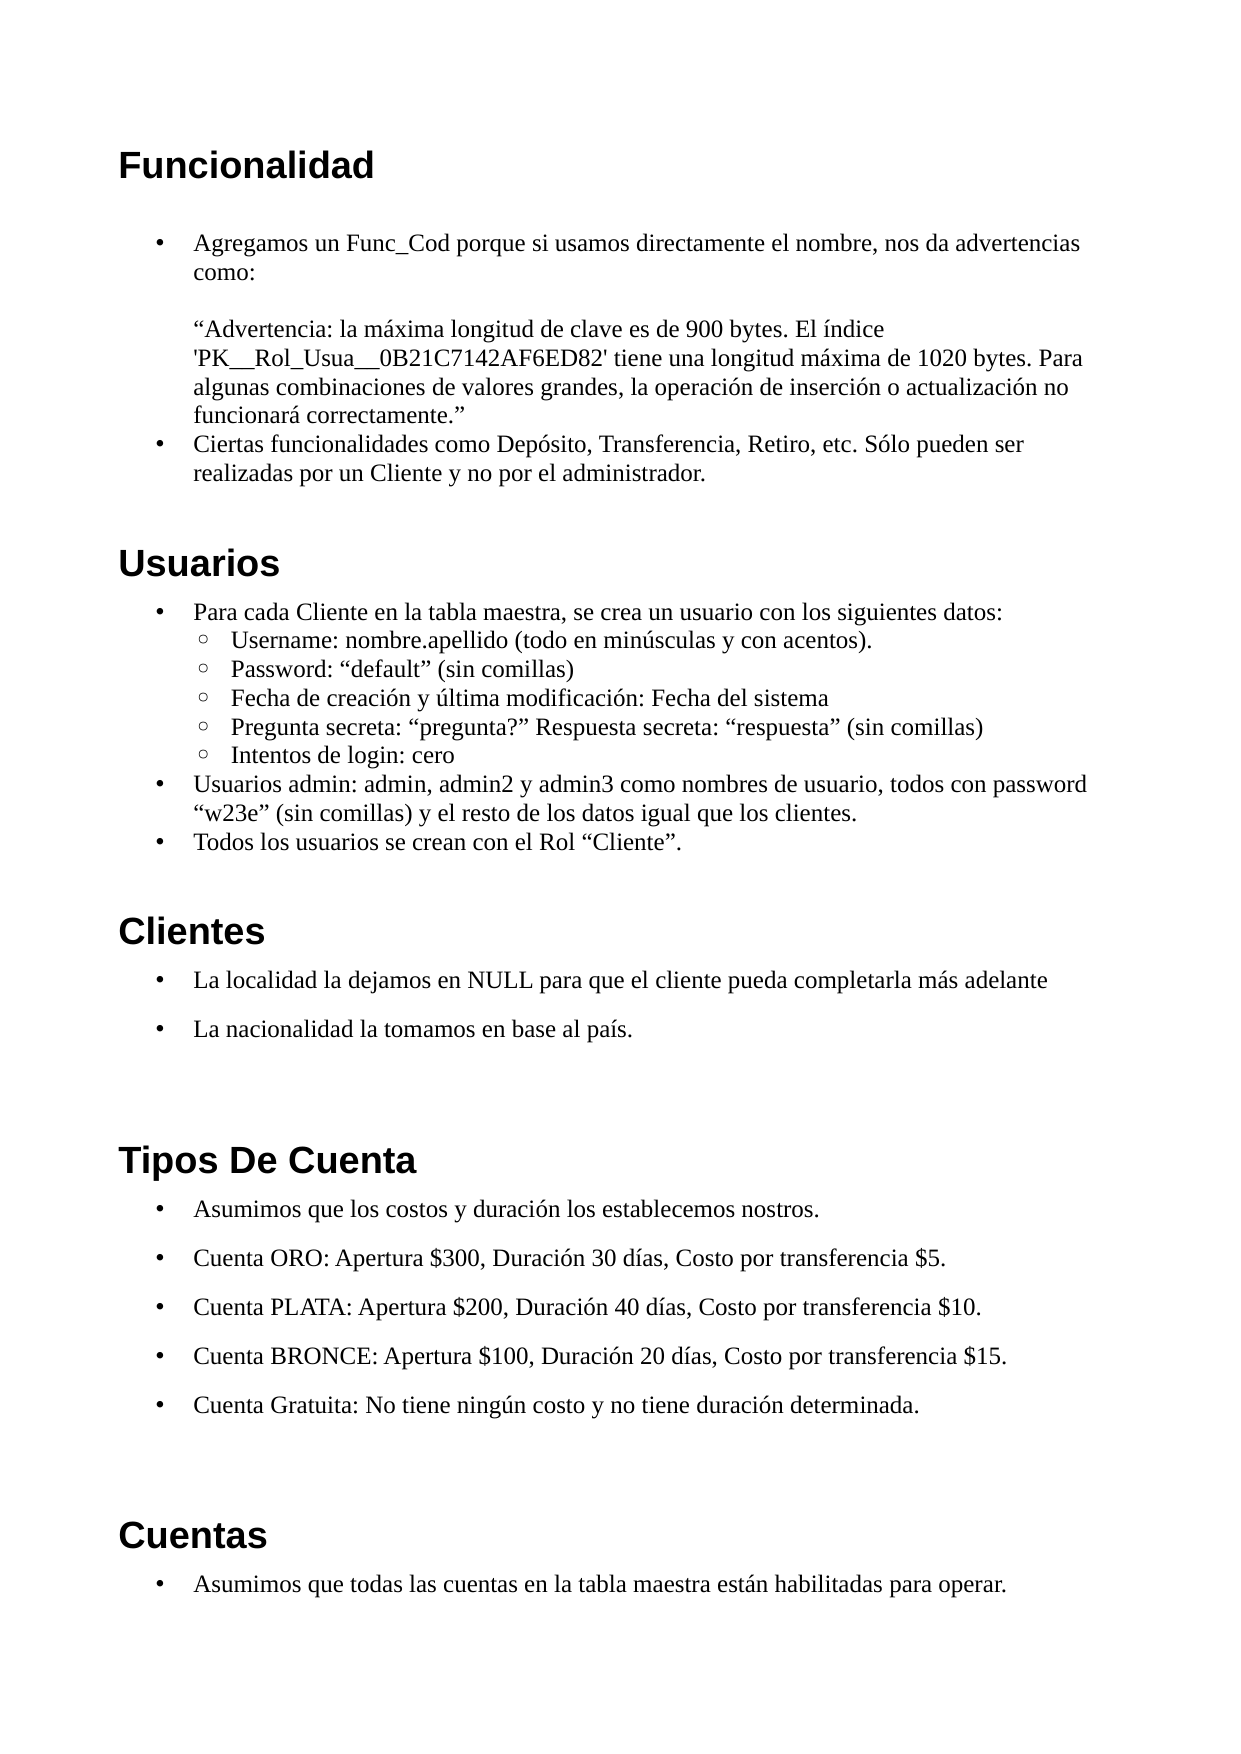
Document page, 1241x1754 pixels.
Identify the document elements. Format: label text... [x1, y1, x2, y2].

subtitle Funcionalidad [118, 143, 1122, 187]
list Username: nombre.apellido (todo en minúsculas y con acentos). [193, 625, 1122, 654]
subtitle Cuentas [118, 1513, 1122, 1557]
list Todos los usuarios se crean con el Rol “Cliente”. [156, 827, 1122, 855]
list La nacionalidad la tomamos en base al país. [156, 1014, 1122, 1043]
subtitle Tipos De Cuenta [118, 1137, 1122, 1181]
list Fecha de creación y última modificación: Fecha del sistema [193, 683, 1122, 712]
subtitle Usuarios [118, 541, 1122, 584]
list Asumimos que todas las cuentas en la tabla maestra están habilitadas para operar. [156, 1569, 1122, 1598]
list Ciertas funcionalidades como Depósito, Transferencia, Retiro, etc. Sólo pueden ser realizadas por un Cliente y no por el administrador. [156, 429, 1122, 487]
list Password: “default” (sin comillas) [193, 654, 1122, 683]
list Cuenta Gratuita: No tiene ningún costo y no tiene duración determinada. [156, 1390, 1122, 1419]
list Agregamos un Func_Cod porque si usamos directamente el nombre, nos da advertencias como: [156, 228, 1122, 286]
list Cuenta ORO: Apertura $300, Duración 30 días, Costo por transferencia $5. [156, 1243, 1122, 1271]
list Cuenta BRONCE: Apertura $100, Duración 20 días, Costo por transferencia $15. [156, 1341, 1122, 1369]
list Asumimos que los costos y duración los establecemos nostros. [156, 1194, 1122, 1222]
list La localidad la dejamos en NULL para que el cliente pueda completarla más adelante [156, 965, 1122, 994]
list Cuenta PLATA: Apertura $200, Duración 40 días, Costo por transferencia $10. [156, 1292, 1122, 1321]
list Usuarios admin: admin, admin2 y admin3 como nombres de usuario, todos con password “w23e” (sin comillas) y el resto de los datos igual que los clientes. [156, 769, 1122, 827]
list “Advertencia: la máxima longitud de clave es de 900 bytes. El índice 'PK__Rol_Usua__0B21C7142AF6ED82' tiene una longitud máxima de 1020 bytes. Para algunas combinaciones de valores grandes, la operación de inserción o actualización no funcionará correctamente.” [156, 314, 1122, 429]
subtitle Clientes [118, 909, 1122, 953]
list Intentos de login: cero [193, 740, 1122, 769]
list Para cada Cliente en la tabla maestra, se crea un usuario con los siguientes datos: [156, 597, 1122, 625]
list Pregunta secreta: “pregunta?” Respuesta secreta: “respuesta” (sin comillas) [193, 712, 1122, 740]
